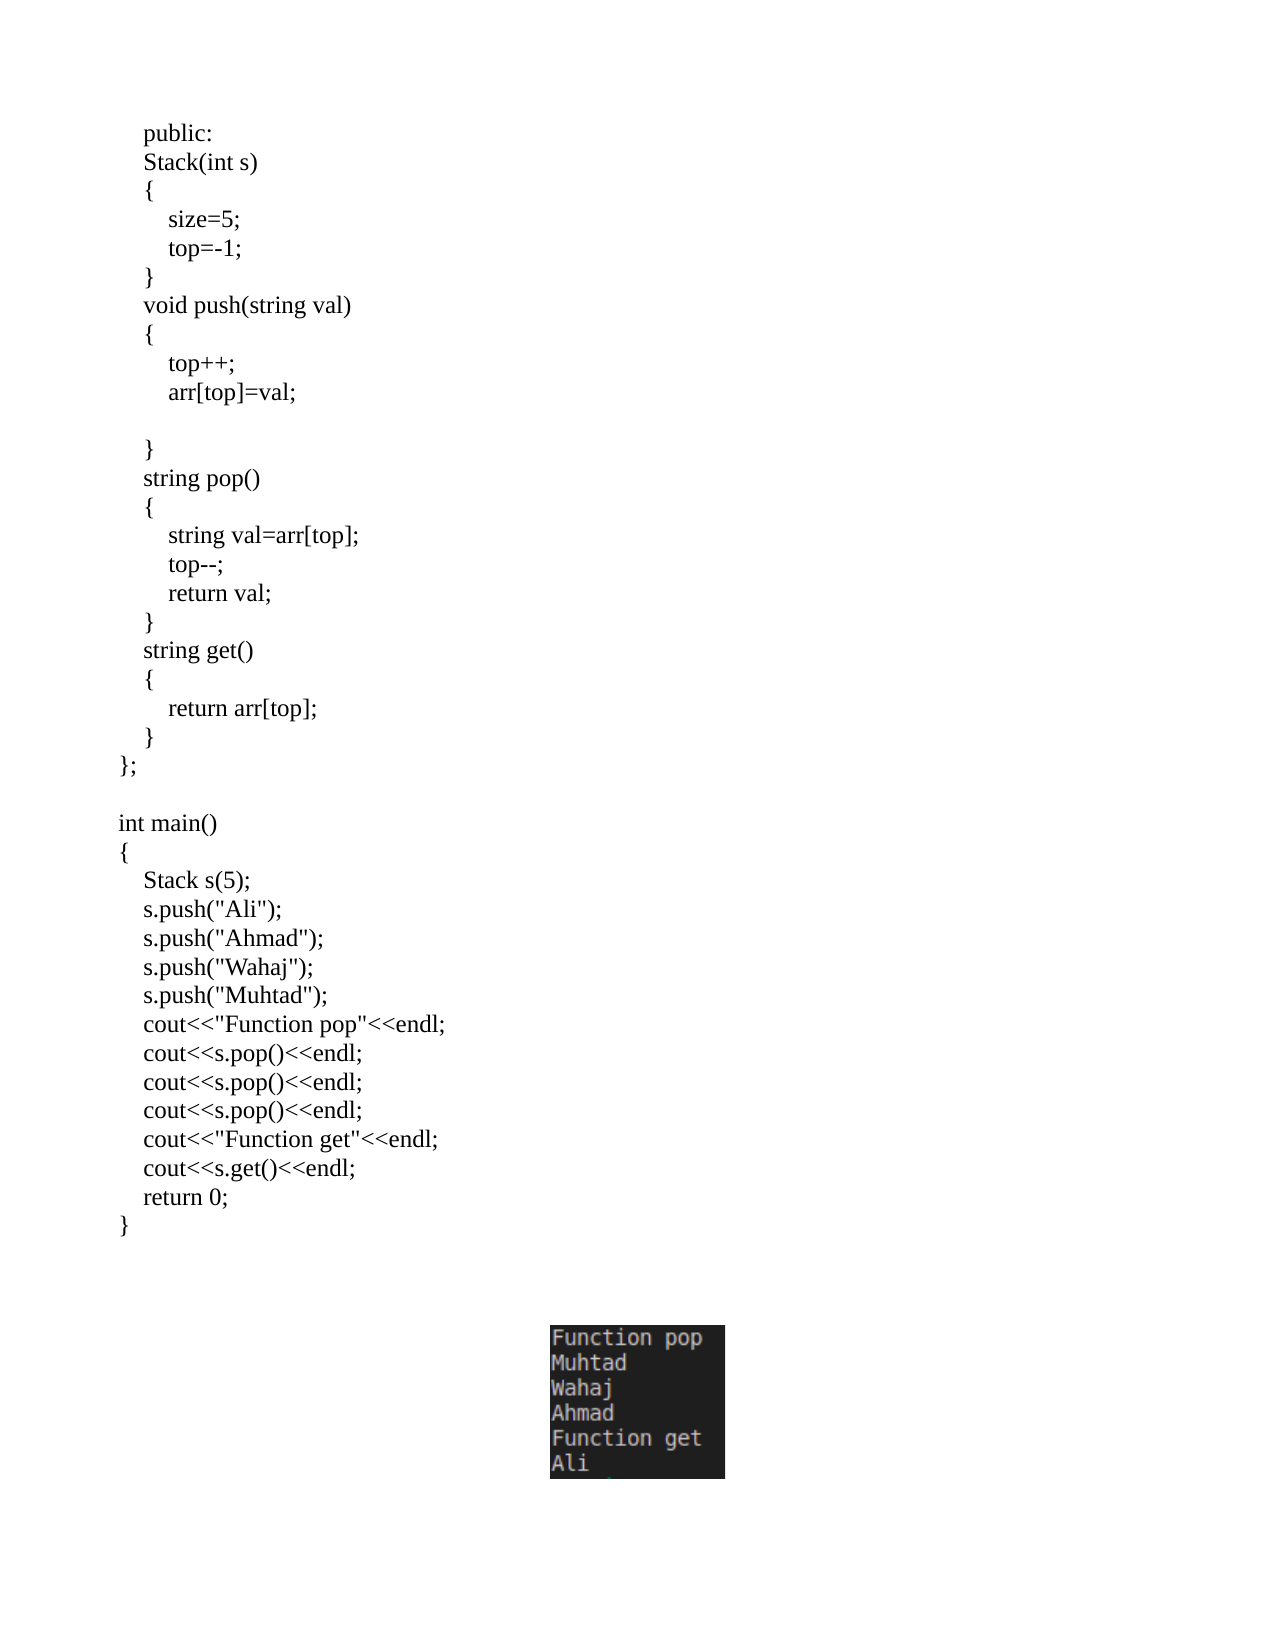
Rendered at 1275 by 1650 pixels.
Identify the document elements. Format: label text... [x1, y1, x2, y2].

text return arr[top]; [118, 693, 1157, 722]
text cout<<s.pop()<<endl; [118, 1096, 1157, 1124]
text public: [118, 118, 1157, 147]
text cout<<s.pop()<<endl; [118, 1038, 1157, 1067]
text string val=arr[top]; [118, 521, 1157, 549]
text } [118, 722, 1157, 751]
text top--; [118, 549, 1157, 578]
text string get() [118, 636, 1157, 664]
text Stack(int s) [118, 147, 1157, 176]
text string pop() [118, 463, 1157, 492]
text { [118, 176, 1157, 204]
text cout<<s.pop()<<endl; [118, 1067, 1157, 1096]
text } [118, 607, 1157, 636]
text { [118, 319, 1157, 348]
text top=-1; [118, 233, 1157, 262]
text top++; [118, 348, 1157, 377]
text { [118, 664, 1157, 693]
text s.push("Ahmad"); [118, 923, 1157, 952]
text int main() [118, 808, 1157, 837]
text s.push("Wahaj"); [118, 952, 1157, 981]
text s.push("Ali"); [118, 894, 1157, 923]
text { [118, 492, 1157, 521]
text return 0; [118, 1182, 1157, 1211]
text void push(string val) [118, 291, 1157, 319]
text s.push("Muhtad"); [118, 981, 1157, 1009]
text }; [118, 751, 1157, 779]
text Stack s(5); [118, 866, 1157, 894]
text cout<<"Function pop"<<endl; [118, 1009, 1157, 1038]
text } [118, 262, 1157, 291]
picture [550, 1325, 725, 1479]
text } [118, 1211, 1157, 1239]
text return val; [118, 578, 1157, 607]
text arr[top]=val; [118, 377, 1157, 406]
text } [118, 434, 1157, 463]
text { [118, 837, 1157, 866]
text cout<<s.get()<<endl; [118, 1153, 1157, 1182]
text size=5; [118, 204, 1157, 233]
text cout<<"Function get"<<endl; [118, 1124, 1157, 1153]
